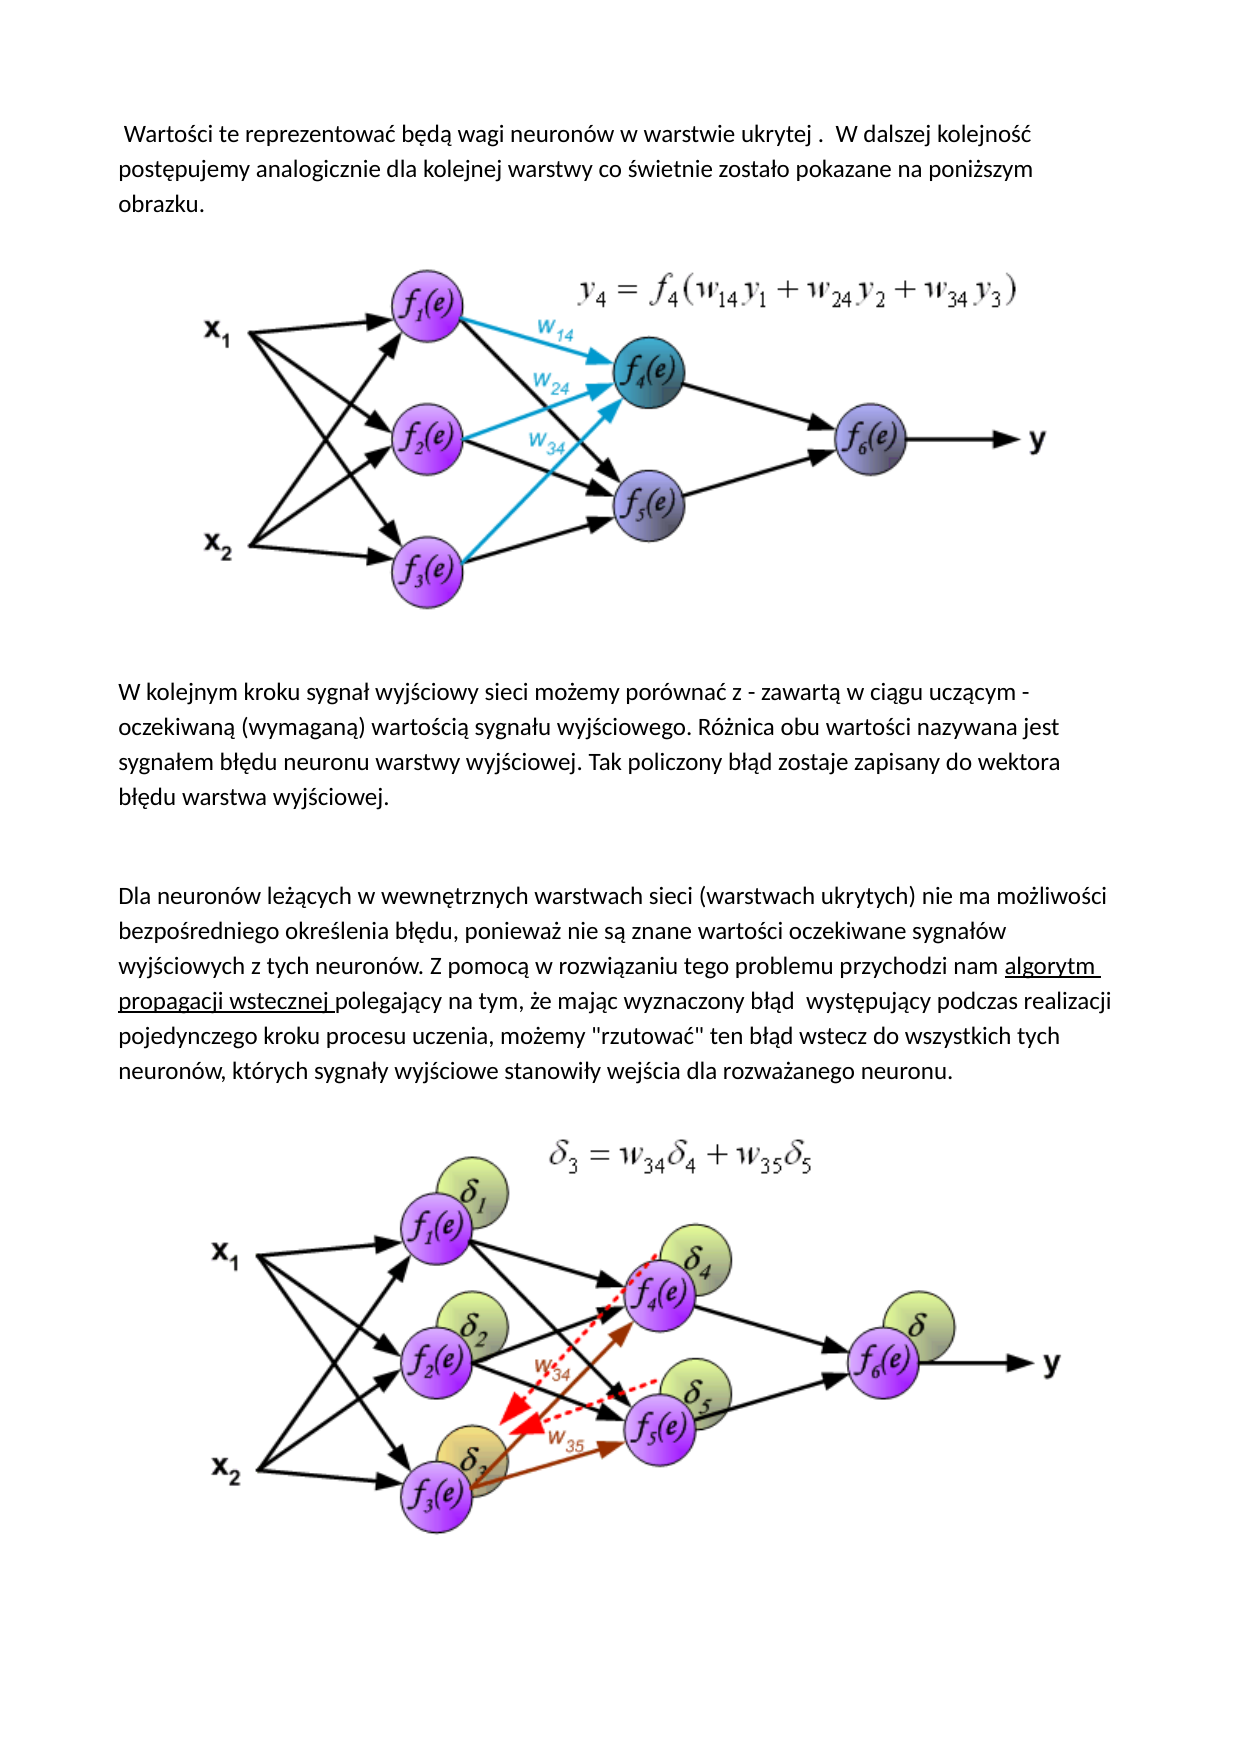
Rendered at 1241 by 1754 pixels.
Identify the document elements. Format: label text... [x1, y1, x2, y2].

picture [153, 1123, 1118, 1552]
text Wartości te reprezentować będą wagi neuronów w warstwie ukrytej . W dalszej kolejność postępujemy analogicznie dla kolejnej warstwy co świetnie zostało pokazane na poniższym obrazku. [118, 118, 1122, 219]
picture [146, 237, 1094, 622]
text W kolejnym kroku sygnał wyjściowy sieci możemy porównać z - zawartą w ciągu uczącym - oczekiwaną (wymaganą) wartością sygnału wyjściowego. Różnica obu wartości nazywana jest sygnałem błędu neuronu warstwy wyjściowej. Tak policzony błąd zostaje zapisany do wektora błędu warstwa wyjściowej. [118, 676, 1122, 812]
text Dla neuronów leżących w wewnętrznych warstwach sieci (warstwach ukrytych) nie ma możliwości bezpośredniego określenia błędu, ponieważ nie są znane wartości oczekiwane sygnałów wyjściowych z tych neuronów. Z pomocą w rozwiązaniu tego problemu przychodzi nam algorytm propagacji wstecznej polegający na tym, że mając wyznaczony błąd występujący podczas realizacji pojedynczego kroku procesu uczenia, możemy "rzutować" ten błąd wstecz do wszystkich tych neuronów, których sygnały wyjściowe stanowiły wejścia dla rozważanego neuronu. [118, 880, 1122, 1119]
